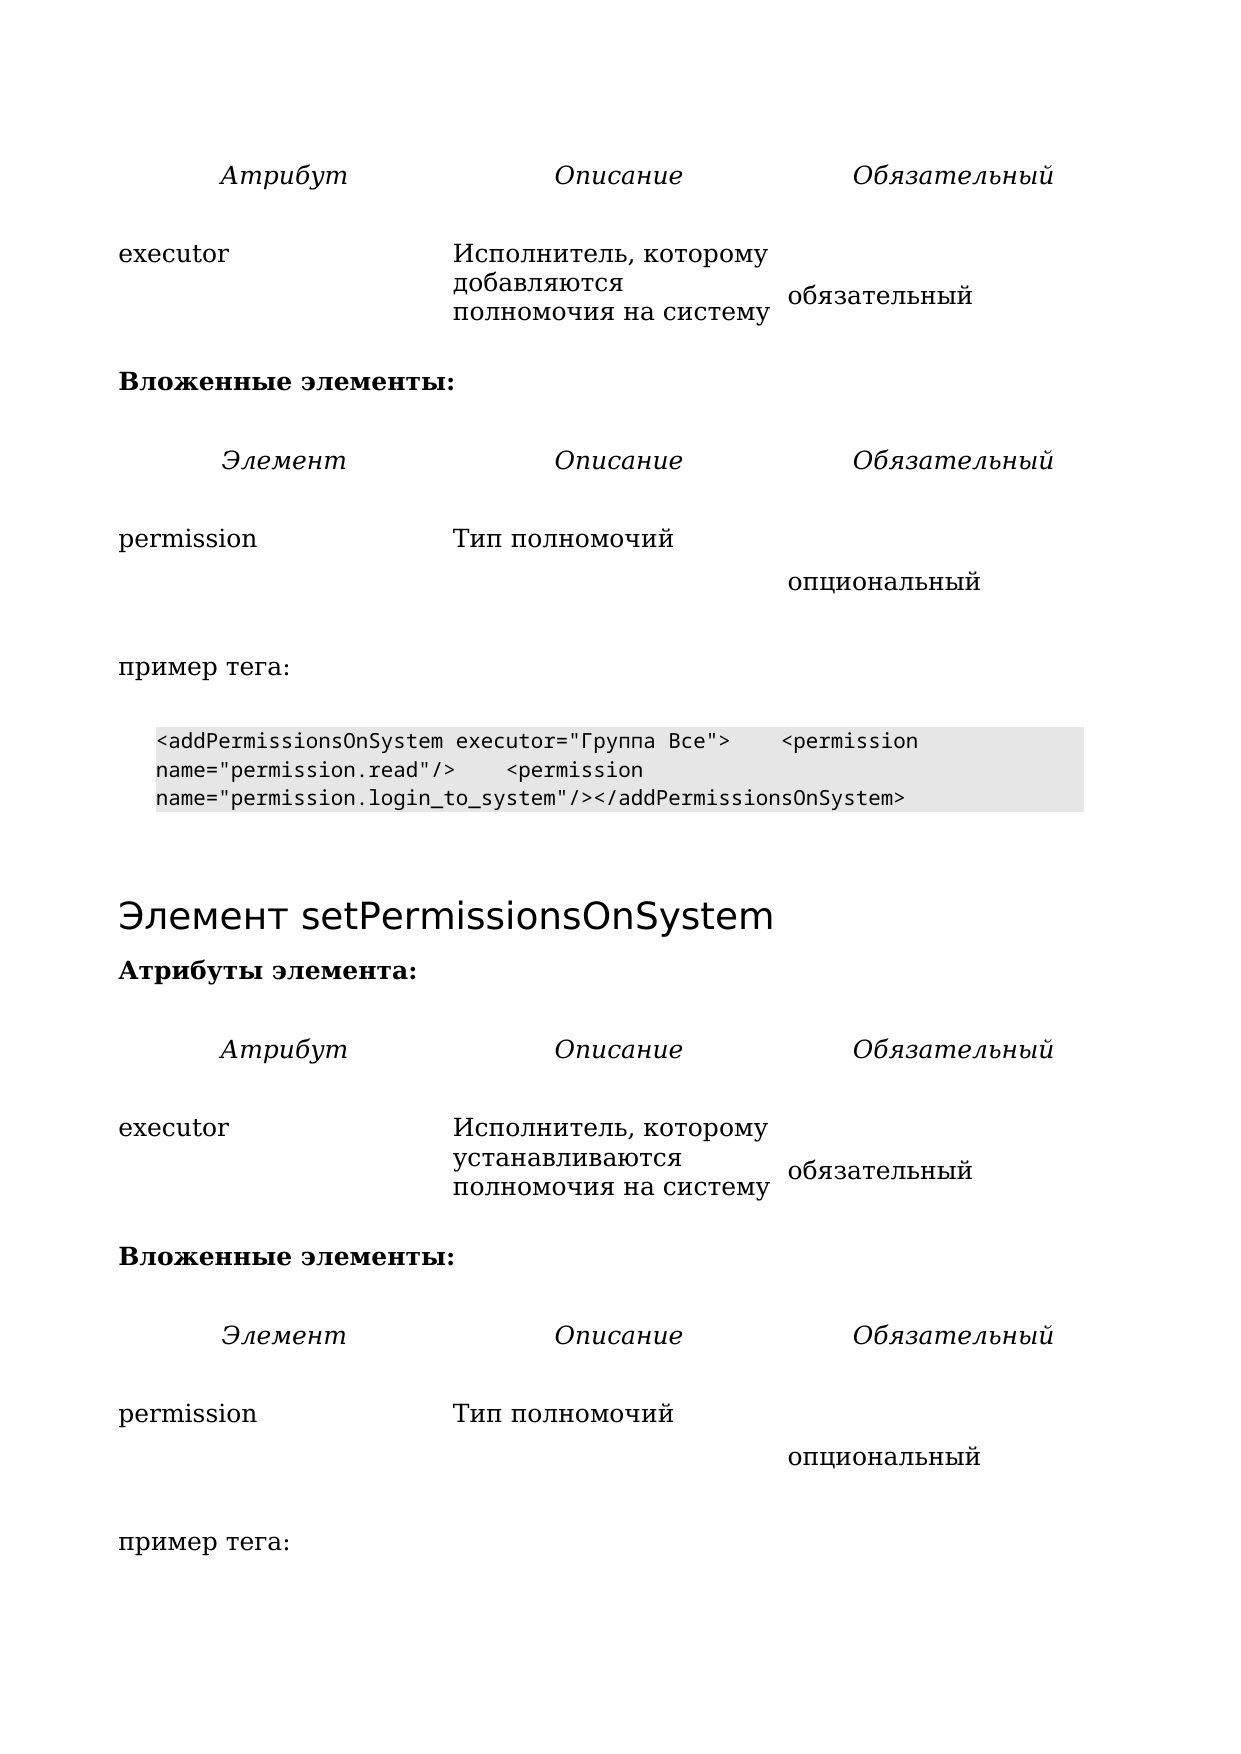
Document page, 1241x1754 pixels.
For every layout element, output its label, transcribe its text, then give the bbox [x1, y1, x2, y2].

table_header Обязательный [788, 1279, 1122, 1393]
text пример тега: [118, 1527, 1122, 1557]
table_cell Исполнитель, которому устанавливаются полномочия на систему [453, 1108, 787, 1236]
text <addPermissionsOnSystem executor="Группа Все"> <permission name="permission.read"/> <permission name="permission.login_to_system"/></addPermissionsOnSystem> [156, 727, 1084, 812]
table_header Обязательный [788, 993, 1122, 1108]
table_header Обязательный [788, 118, 1122, 233]
table_header Элемент [118, 404, 453, 518]
table_header Атрибут [118, 993, 453, 1108]
table_cell опциональный [788, 1393, 1122, 1521]
table_cell обязательный [788, 233, 1122, 361]
table_header Описание [453, 993, 787, 1108]
table_cell Тип полномочий [453, 1393, 787, 1521]
table_cell permission [118, 1393, 453, 1521]
table_header Атрибут [118, 118, 453, 233]
table_header Вложенные элементы: [118, 1236, 1122, 1279]
table_header Вложенные элементы: [118, 361, 1122, 404]
table_cell executor [118, 1108, 453, 1236]
table_header Описание [453, 118, 787, 233]
table_cell Исполнитель, которому добавляются полномочия на систему [453, 233, 787, 361]
table_cell опциональный [788, 518, 1122, 646]
table_cell обязательный [788, 1108, 1122, 1236]
table_cell Тип полномочий [453, 518, 787, 646]
table_header Обязательный [788, 404, 1122, 518]
table_header Описание [453, 404, 787, 518]
table_cell permission [118, 518, 453, 646]
table_cell executor [118, 233, 453, 361]
table_header Элемент [118, 1279, 453, 1393]
text пример тега: [118, 652, 1122, 682]
table_header Описание [453, 1279, 787, 1393]
subtitle Элемент setPermissionsOnSystem [118, 894, 1122, 938]
table_header Атрибуты элемента: [118, 950, 1122, 993]
